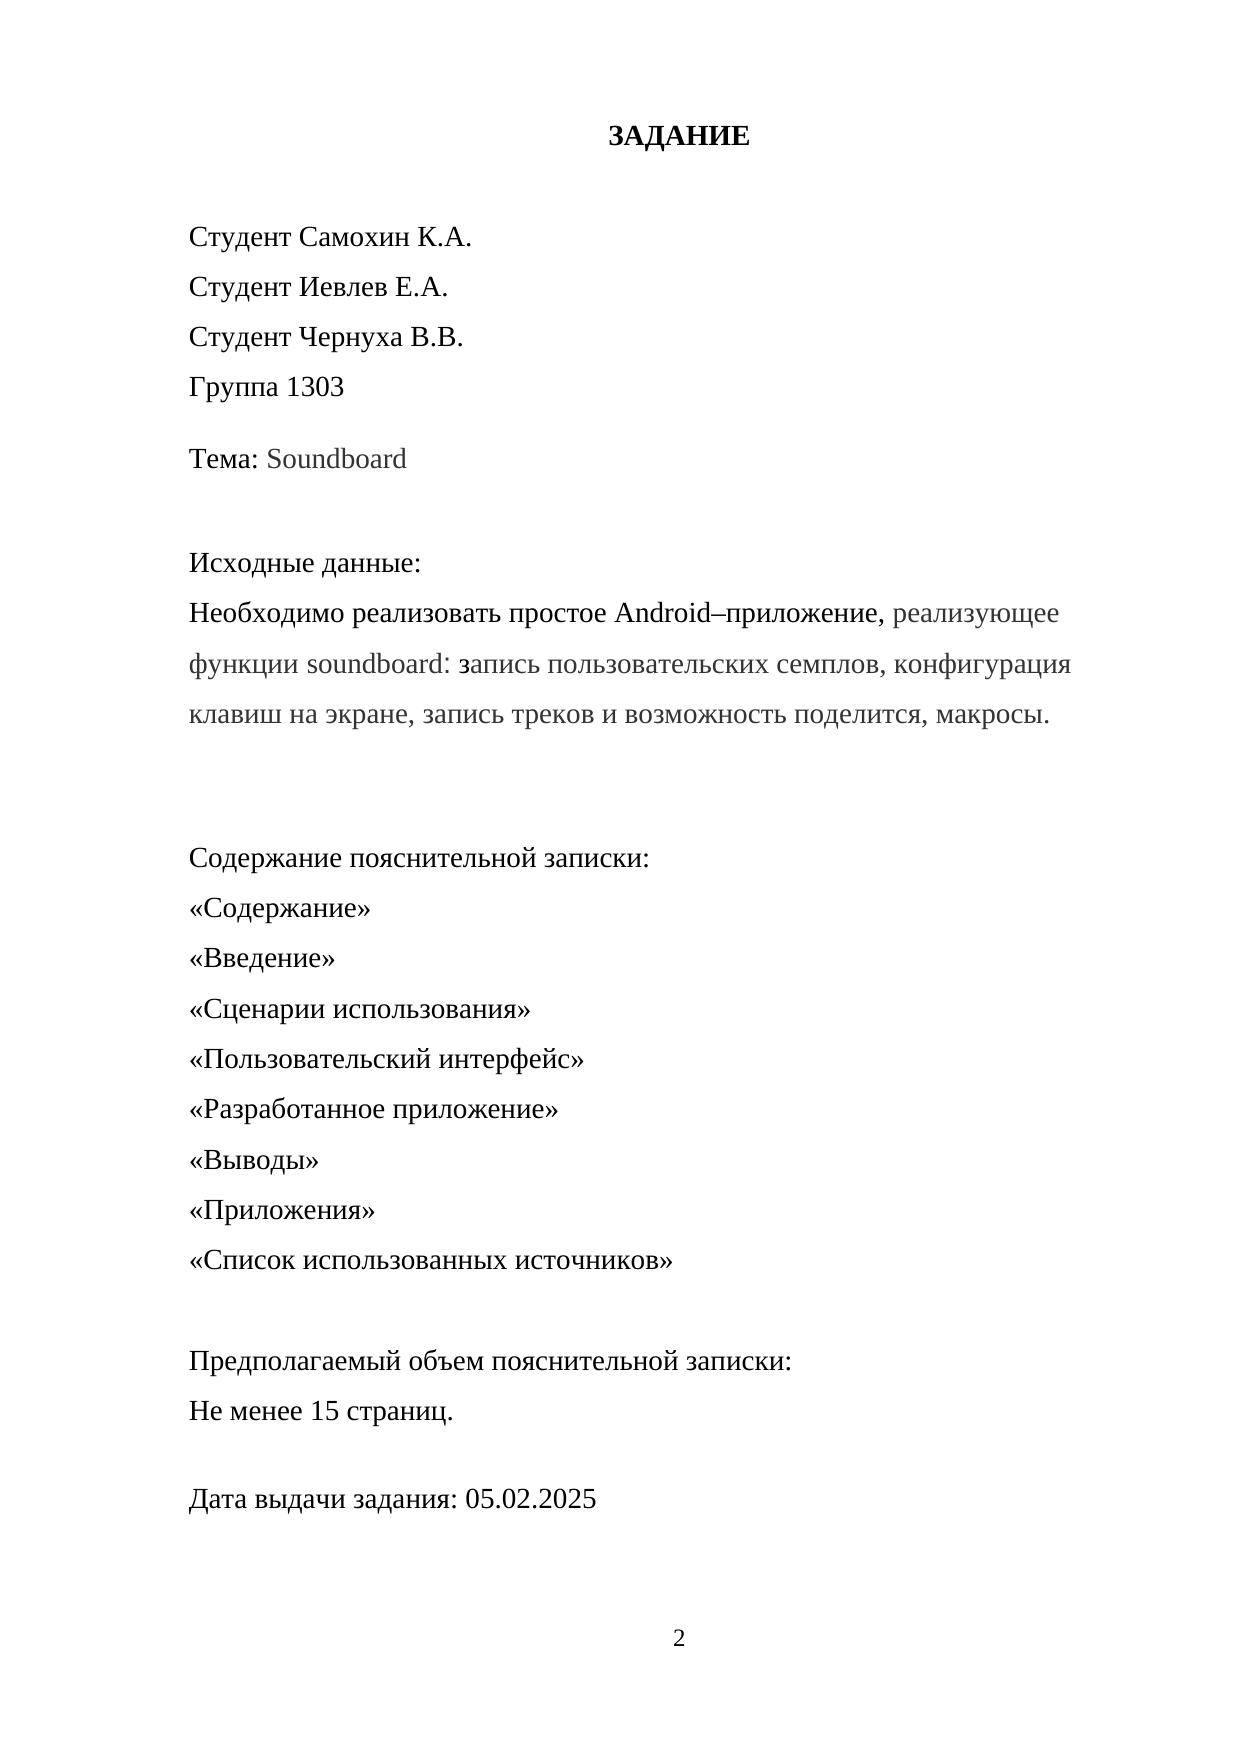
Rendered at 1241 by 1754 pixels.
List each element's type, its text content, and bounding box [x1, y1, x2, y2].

table_cell Тема: Soundboard [177, 441, 1181, 545]
table_cell Исходные данные: Необходимо реализовать простое Android–приложение, реализующее функции soundboard: запись пользовательских семплов, конфигурация клавиш на экране, запись треков и возможность поделится, макросы. [177, 545, 1181, 840]
table_cell Содержание пояснительной записки: «Содержание» «Введение» «Сценарии использования» «Пользовательский интерфейс» «Разработанное приложение» «Выводы» «Приложения» «Список использованных источников» [177, 840, 1181, 1343]
table_cell Дата выдачи задания: 05.02.2025 [177, 1482, 1181, 1569]
table_cell Группа 1303 [177, 370, 1181, 441]
table_header Студент Самохин К.А. Студент Иевлев Е.А. Студент Чернуха В.В. [177, 219, 1181, 369]
table_cell Предполагаемый объем пояснительной записки: Не менее 15 страниц. [177, 1343, 1181, 1482]
text ЗАДАНИЕ [177, 118, 1181, 152]
